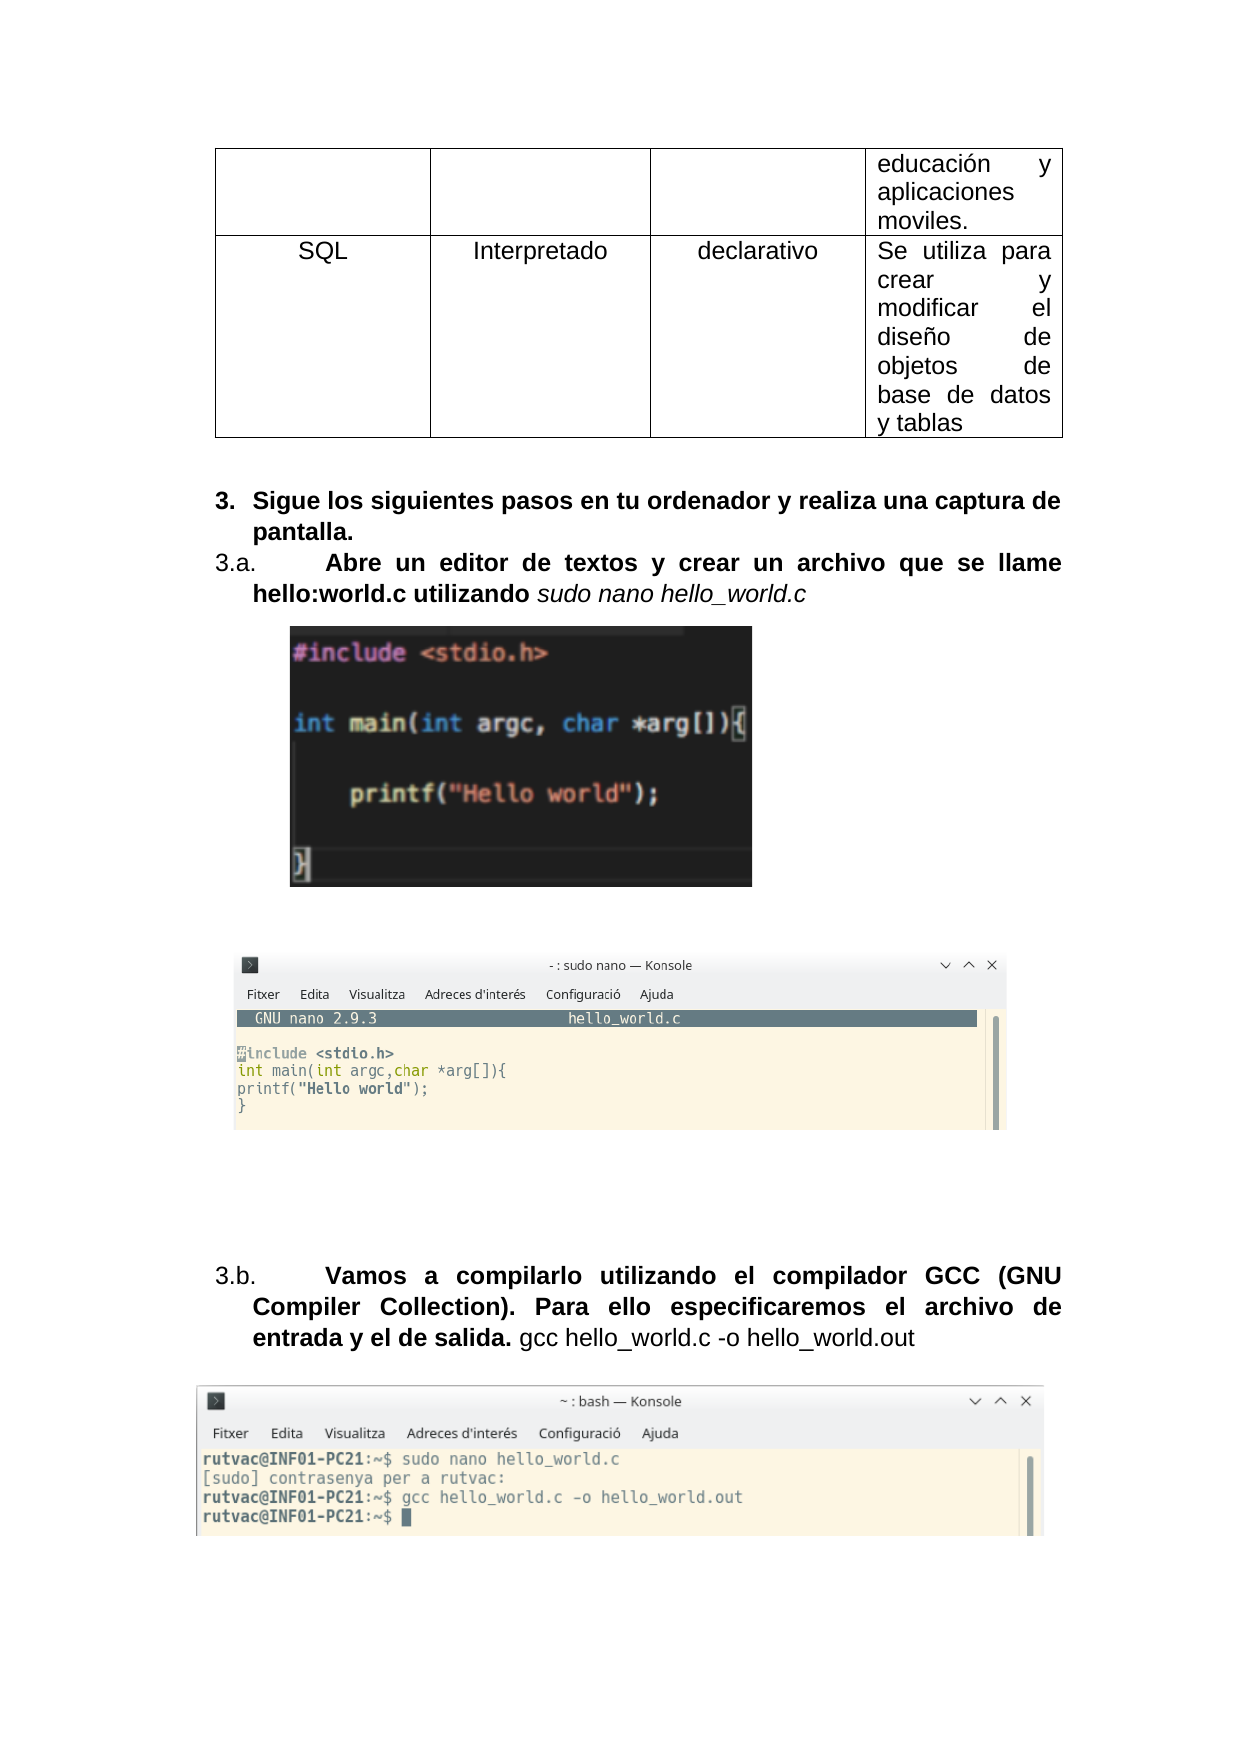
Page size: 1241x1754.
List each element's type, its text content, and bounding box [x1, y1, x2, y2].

list Sigue los siguientes pasos en tu ordenador y realiza una captura de pantalla. [215, 486, 1063, 546]
picture [289, 626, 753, 887]
table_cell [216, 149, 430, 235]
table_cell educación y aplicaciones moviles. [866, 149, 1062, 235]
table_cell Interpretado [431, 236, 650, 437]
table_cell SQL [216, 236, 430, 437]
table_cell Se utiliza para crear y modificar el diseño de objetos de base de datos y tablas [866, 236, 1062, 437]
list Abre un editor de textos y crear un archivo que se llame hello:world.c utilizando sudo nano hello_world.c [215, 548, 1063, 608]
picture [233, 952, 1007, 1130]
list Vamos a compilarlo utilizando el compilador GCC (GNU Compiler Collection). Para ello especificaremos el archivo de entrada y el de salida. gcc hello_world.c -o hello_world.out [215, 1261, 1063, 1351]
table_cell [431, 149, 650, 235]
picture [196, 1385, 1045, 1536]
table_cell declarativo [651, 236, 865, 437]
table_cell [651, 149, 865, 235]
